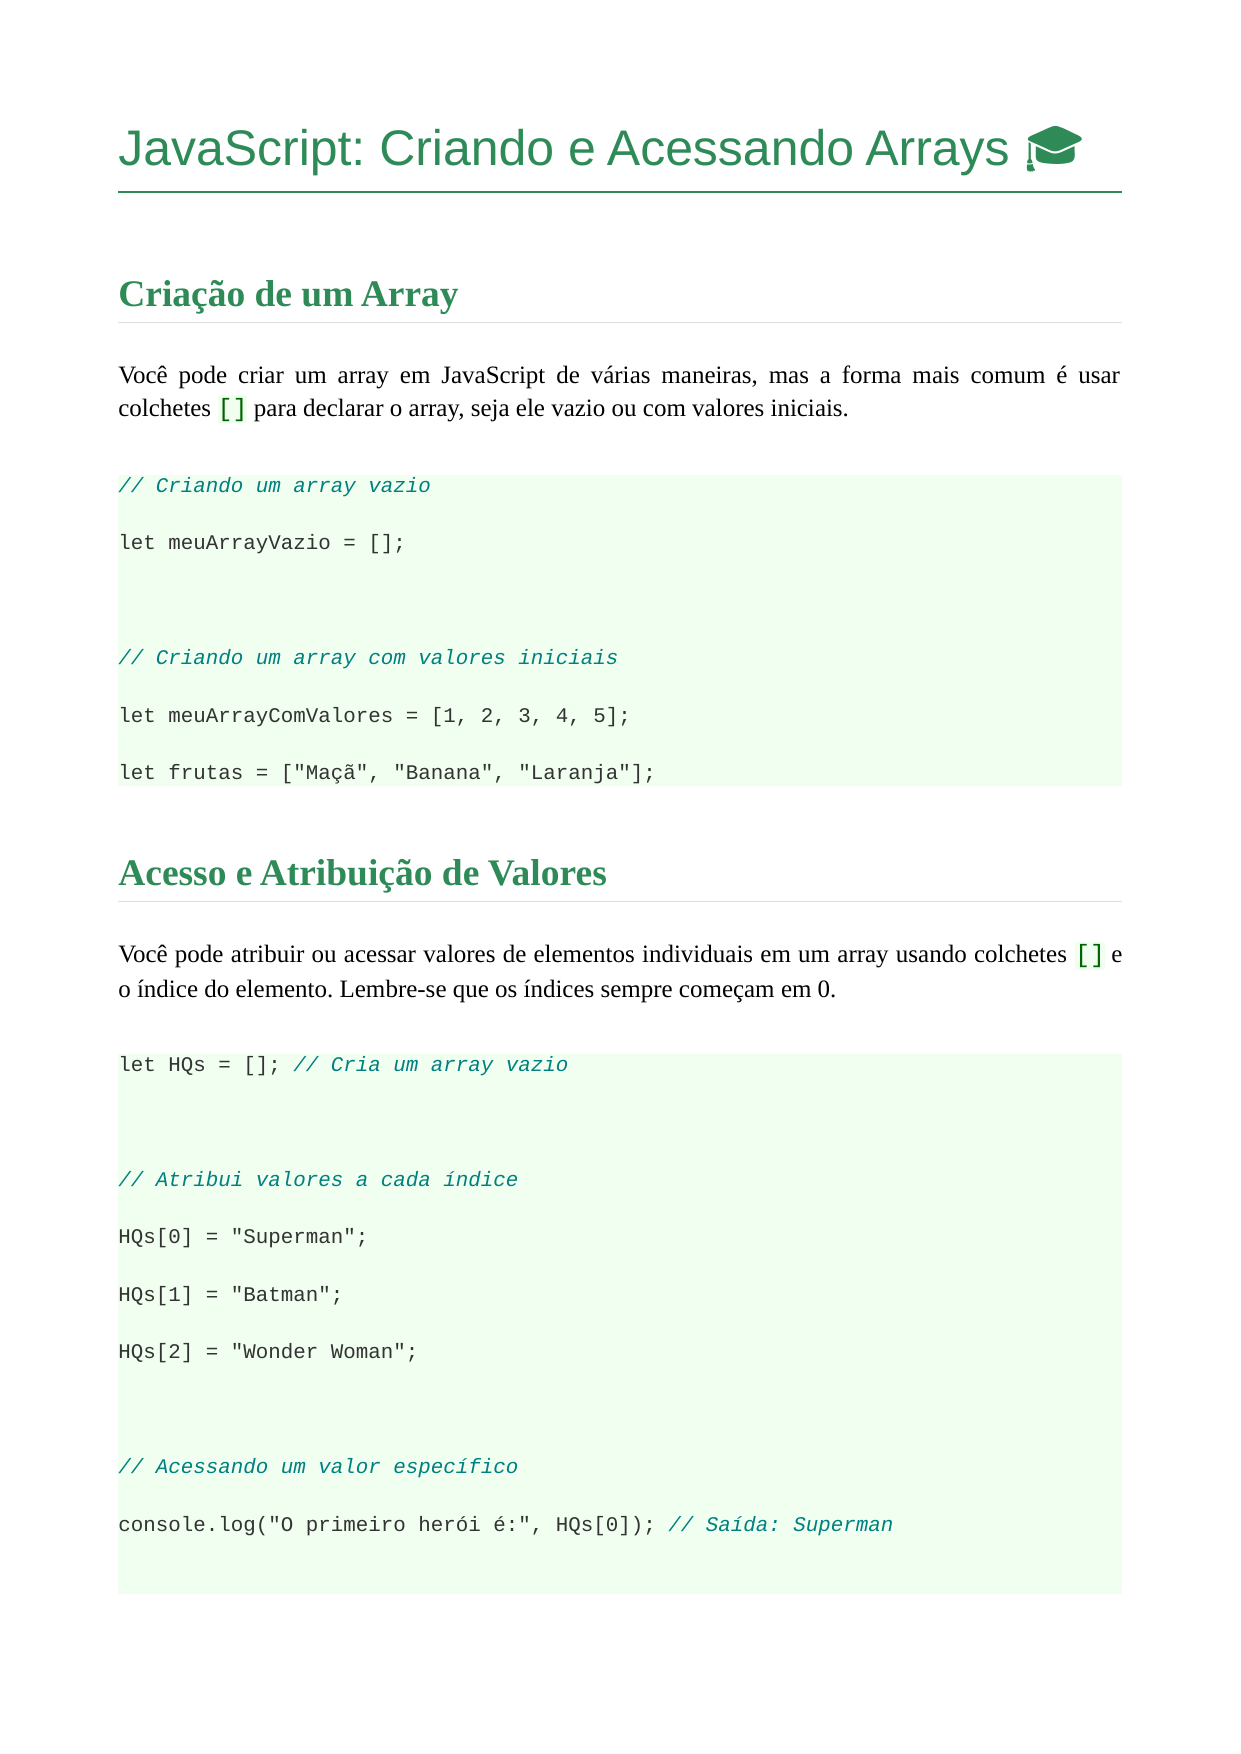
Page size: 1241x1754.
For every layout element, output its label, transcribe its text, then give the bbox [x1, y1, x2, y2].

text HQs[2] = "Wonder Woman"; [118, 1341, 1122, 1365]
subtitle Acesso e Atribuição de Valores [118, 851, 1122, 901]
text HQs[0] = "Superman"; [118, 1227, 1122, 1250]
subtitle Criação de um Array [118, 271, 1122, 322]
text HQs[1] = "Batman"; [118, 1284, 1122, 1308]
text console.log("O primeiro herói é:", HQs[0]); // Saída: Superman [118, 1513, 1122, 1537]
text // Criando um array com valores iniciais [118, 647, 1122, 671]
text let HQs = []; // Cria um array vazio [118, 1054, 1122, 1078]
subtitle JavaScript: Criando e Acessando Arrays 🎓 [118, 118, 1122, 191]
text let meuArrayComValores = [1, 2, 3, 4, 5]; [118, 704, 1122, 728]
text let meuArrayVazio = []; [118, 532, 1122, 556]
text Você pode criar um array em JavaScript de várias maneiras, mas a forma mais comum é usar colchetes [] para declarar o array, seja ele vazio ou com valores iniciais. [118, 360, 1122, 423]
text let frutas = ["Maçã", "Banana", "Laranja"]; [118, 762, 1122, 786]
text // Criando um array vazio [118, 475, 1122, 499]
text // Acessando um valor específico [118, 1456, 1122, 1480]
text // Atribui valores a cada índice [118, 1169, 1122, 1193]
text Você pode atribuir ou acessar valores de elementos individuais em um array usando colchetes [] e o índice do elemento. Lembre-se que os índices sempre começam em 0. [118, 939, 1122, 1003]
